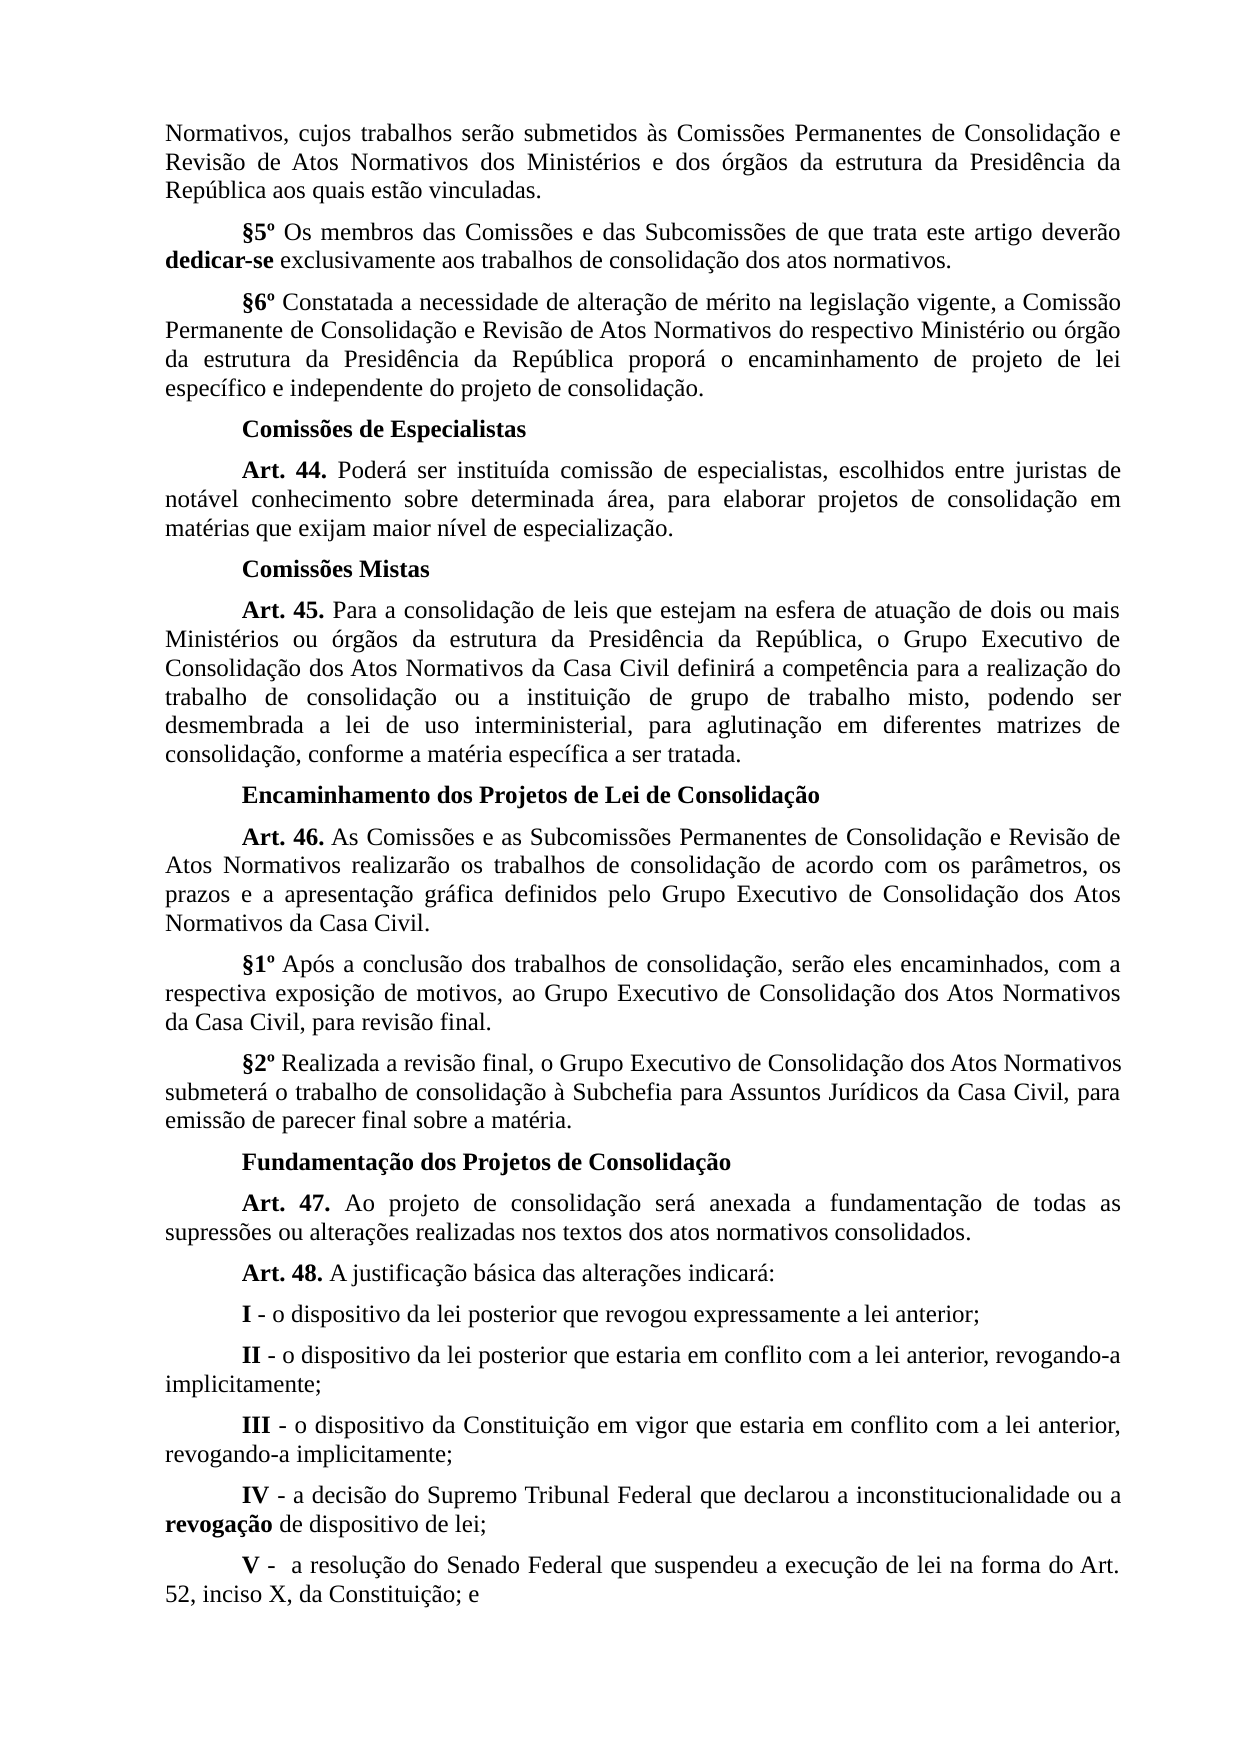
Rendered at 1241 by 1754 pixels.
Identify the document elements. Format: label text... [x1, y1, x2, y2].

text V - a resolução do Senado Federal que suspendeu a execução de lei na forma do Art. 52, inciso X, da Constituição; e [165, 1551, 1122, 1608]
text Comissões Mistas [165, 554, 1122, 583]
text Art. 44. Poderá ser instituída comissão de especialistas, escolhidos entre juristas de notável conhecimento sobre determinada área, para elaborar projetos de consolidação em matérias que exijam maior nível de especialização. [165, 456, 1122, 542]
text §5º Os membros das Comissões e das Subcomissões de que trata este artigo deverão dedicar-se exclusivamente aos trabalhos de consolidação dos atos normativos. [165, 217, 1122, 274]
text Art. 45. Para a consolidação de leis que estejam na esfera de atuação de dois ou mais Ministérios ou órgãos da estrutura da Presidência da República, o Grupo Executivo de Consolidação dos Atos Normativos da Casa Civil definirá a competência para a realização do trabalho de consolidação ou a instituição de grupo de trabalho misto, podendo ser desmembrada a lei de uso interministerial, para aglutinação em diferentes matrizes de consolidação, conforme a matéria específica a ser tratada. [165, 596, 1122, 768]
text Fundamentação dos Projetos de Consolidação [165, 1147, 1122, 1176]
text Comissões de Especialistas [165, 414, 1122, 443]
text IV - a decisão do Supremo Tribunal Federal que declarou a inconstitucionalidade ou a revogação de dispositivo de lei; [165, 1481, 1122, 1538]
text Art. 48. A justificação básica das alterações indicará: [165, 1258, 1122, 1287]
text Normativos, cujos trabalhos serão submetidos às Comissões Permanentes de Consolidação e Revisão de Atos Normativos dos Ministérios e dos órgãos da estrutura da Presidência da República aos quais estão vinculadas. [165, 118, 1122, 204]
text I - o dispositivo da lei posterior que revogou expressamente a lei anterior; [165, 1299, 1122, 1328]
text Art. 46. As Comissões e as Subcomissões Permanentes de Consolidação e Revisão de Atos Normativos realizarão os trabalhos de consolidação de acordo com os parâmetros, os prazos e a apresentação gráfica definidos pelo Grupo Executivo de Consolidação dos Atos Normativos da Casa Civil. [165, 822, 1122, 937]
text Encaminhamento dos Projetos de Lei de Consolidação [165, 781, 1122, 809]
text §6º Constatada a necessidade de alteração de mérito na legislação vigente, a Comissão Permanente de Consolidação e Revisão de Atos Normativos do respectivo Ministério ou órgão da estrutura da Presidência da República proporá o encaminhamento de projeto de lei específico e independente do projeto de consolidação. [165, 287, 1122, 402]
text II - o dispositivo da lei posterior que estaria em conflito com a lei anterior, revogando-a implicitamente; [165, 1341, 1122, 1398]
text §2º Realizada a revisão final, o Grupo Executivo de Consolidação dos Atos Normativos submeterá o trabalho de consolidação à Subchefia para Assuntos Jurídicos da Casa Civil, para emissão de parecer final sobre a matéria. [165, 1048, 1122, 1134]
text §1º Após a conclusão dos trabalhos de consolidação, serão eles encaminhados, com a respectiva exposição de motivos, ao Grupo Executivo de Consolidação dos Atos Normativos da Casa Civil, para revisão final. [165, 949, 1122, 1036]
text III - o dispositivo da Constituição em vigor que estaria em conflito com a lei anterior, revogando-a implicitamente; [165, 1411, 1122, 1468]
text Art. 47. Ao projeto de consolidação será anexada a fundamentação de todas as supressões ou alterações realizadas nos textos dos atos normativos consolidados. [165, 1188, 1122, 1246]
